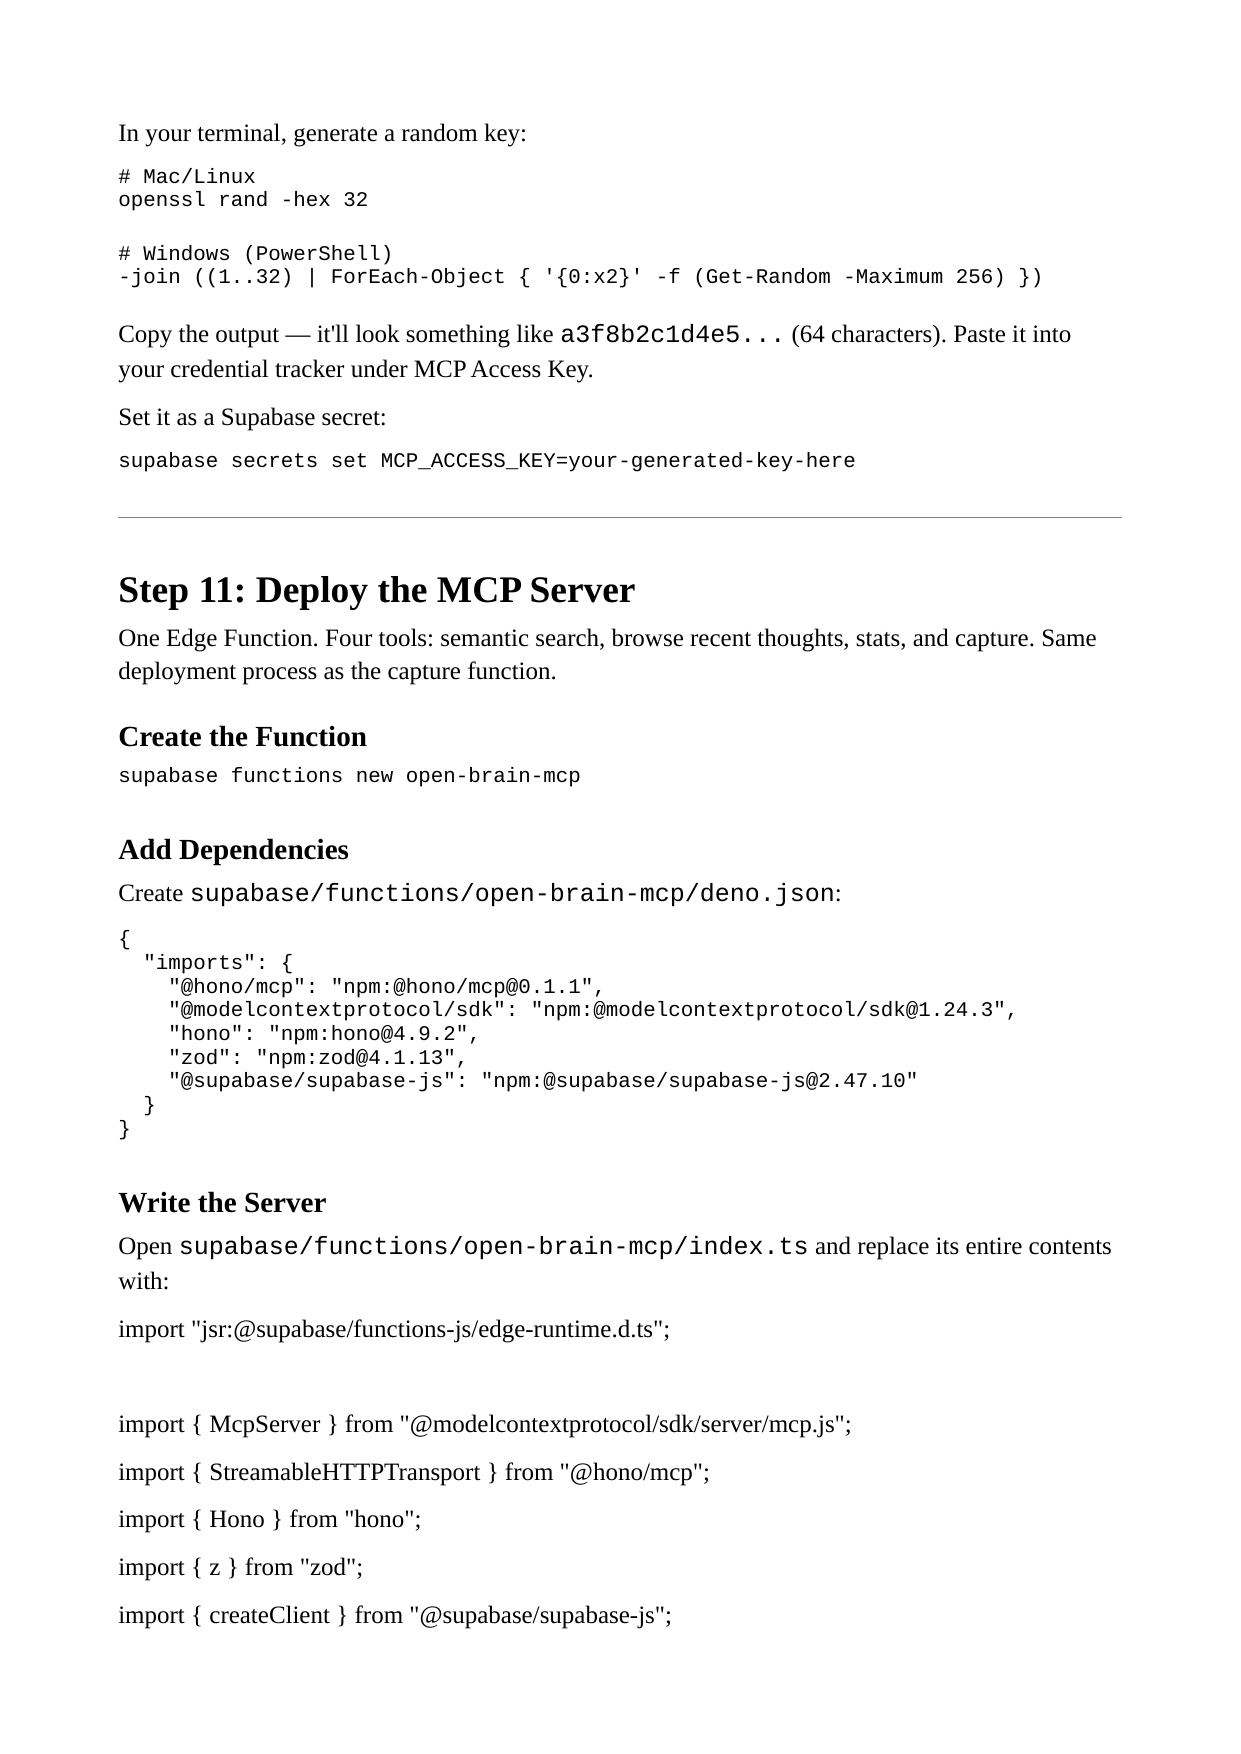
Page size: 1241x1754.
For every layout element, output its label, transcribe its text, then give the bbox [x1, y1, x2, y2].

text import { McpServer } from "@modelcontextprotocol/sdk/server/mcp.js"; [118, 1409, 1122, 1438]
text "@modelcontextprotocol/sdk": "npm:@modelcontextprotocol/sdk@1.24.3", [118, 999, 1122, 1023]
text import { z } from "zod"; [118, 1552, 1122, 1581]
text In your terminal, generate a random key: [118, 118, 1122, 147]
text One Edge Function. Four tools: semantic search, browse recent thoughts, stats, and capture. Same deployment process as the capture function. [118, 623, 1122, 685]
text } [118, 1094, 1122, 1118]
text import { StreamableHTTPTransport } from "@hono/mcp"; [118, 1457, 1122, 1486]
subtitle Write the Server [118, 1185, 1122, 1219]
subtitle Create the Function [118, 719, 1122, 752]
text Open supabase/functions/open-brain-mcp/index.ts and replace its entire contents with: [118, 1231, 1122, 1295]
text } [118, 1118, 1122, 1141]
text "@supabase/supabase-js": "npm:@supabase/supabase-js@2.47.10" [118, 1070, 1122, 1094]
text supabase functions new open-brain-mcp [118, 765, 1122, 788]
text Create supabase/functions/open-brain-mcp/deno.json: [118, 878, 1122, 909]
text # Mac/Linux [118, 166, 1122, 189]
subtitle Add Dependencies [118, 832, 1122, 866]
text # Windows (PowerShell) [118, 242, 1122, 266]
text "zod": "npm:zod@4.1.13", [118, 1047, 1122, 1070]
text supabase secrets set MCP_ACCESS_KEY=your-generated-key-here [118, 449, 1122, 473]
text -join ((1..32) | ForEach-Object { '{0:x2}' -f (Get-Random -Maximum 256) }) [118, 266, 1122, 290]
text openssl rand -hex 32 [118, 189, 1122, 213]
text "hono": "npm:hono@4.9.2", [118, 1023, 1122, 1047]
text Set it as a Supabase secret: [118, 402, 1122, 431]
text import { createClient } from "@supabase/supabase-js"; [118, 1600, 1122, 1628]
text import { Hono } from "hono"; [118, 1504, 1122, 1533]
text "@hono/mcp": "npm:@hono/mcp@0.1.1", [118, 976, 1122, 999]
text "imports": { [118, 952, 1122, 976]
text Copy the output — it'll look something like a3f8b2c1d4e5... (64 characters). Paste it into your credential tracker under MCP Access Key. [118, 319, 1122, 383]
text import "jsr:@supabase/functions-js/edge-runtime.d.ts"; [118, 1314, 1122, 1343]
subtitle Step 11: Deploy the MCP Server [118, 568, 1122, 611]
text { [118, 928, 1122, 952]
